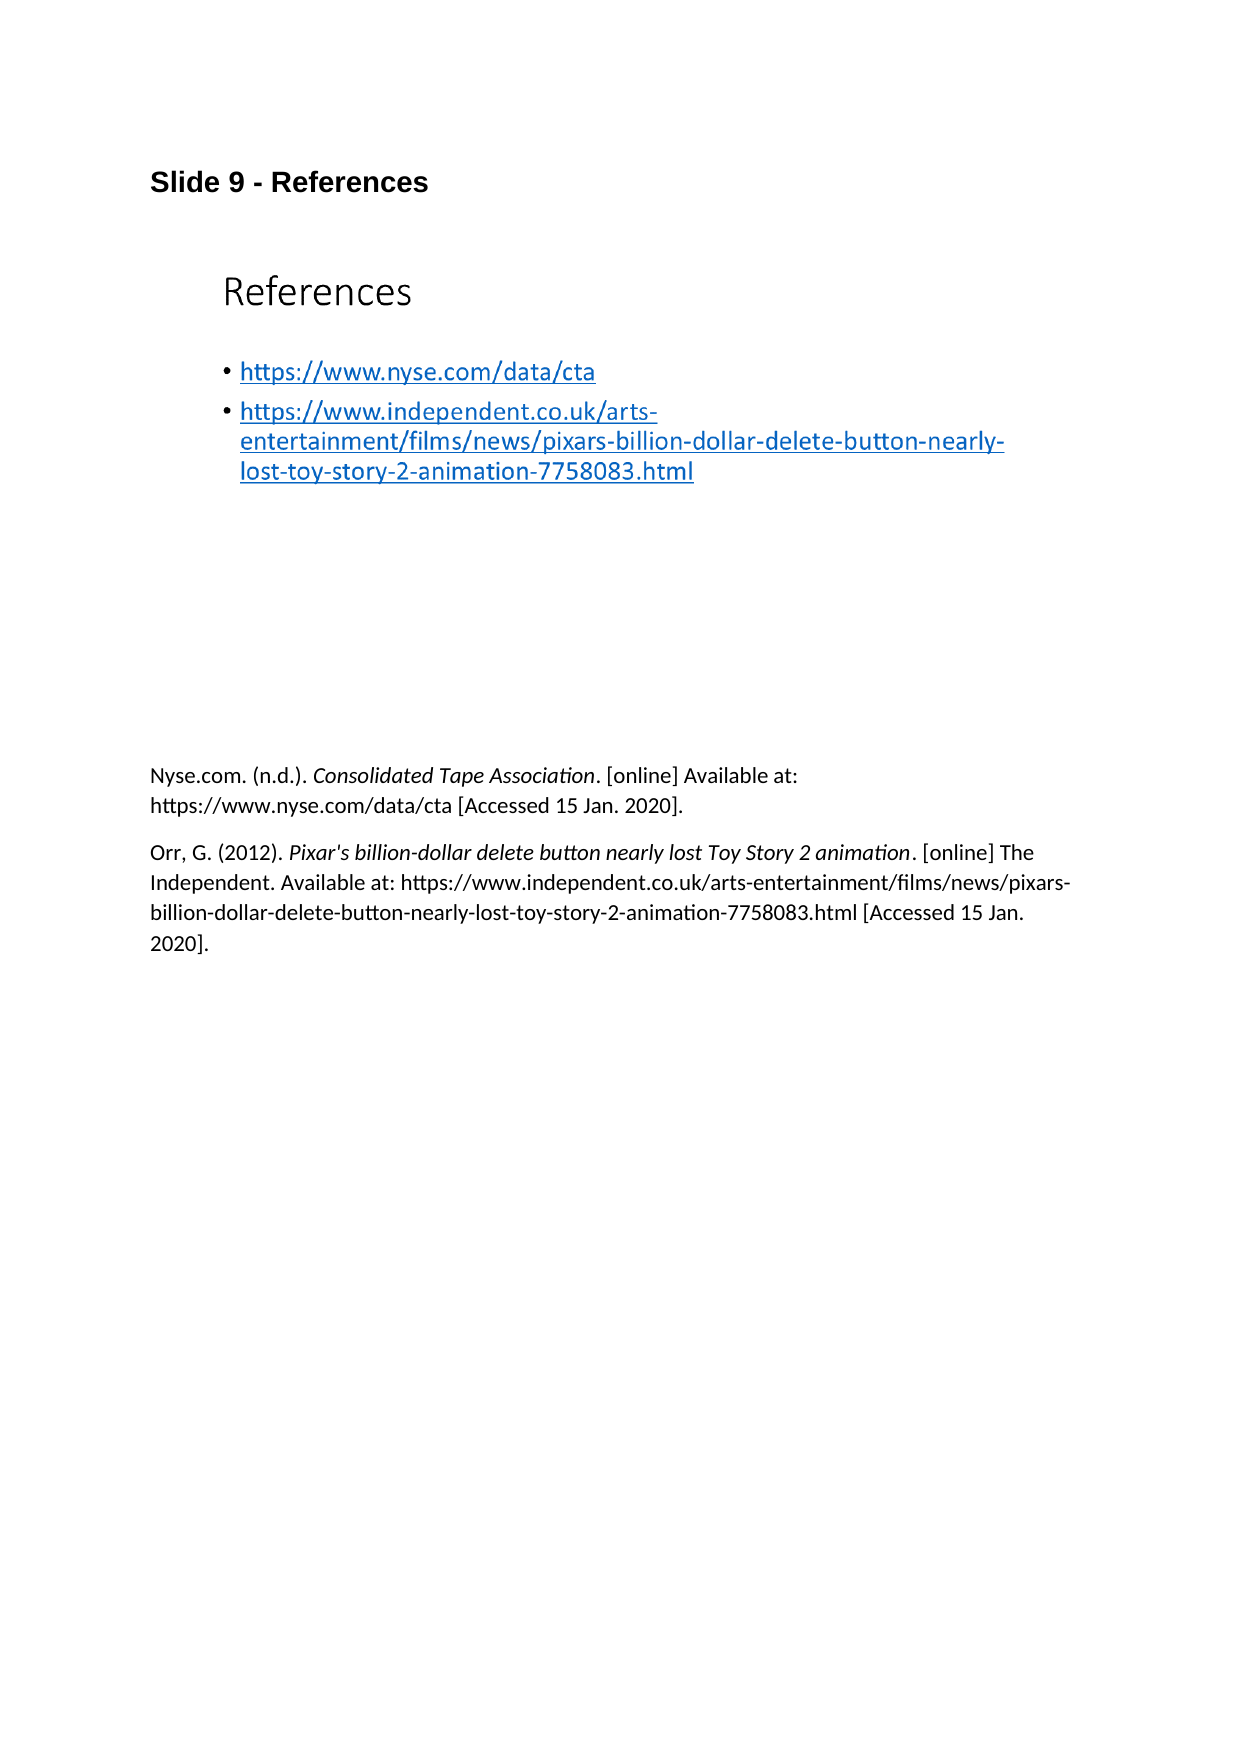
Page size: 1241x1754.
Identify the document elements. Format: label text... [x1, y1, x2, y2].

text Orr, G. (2012). Pixar's billion-dollar delete button nearly lost Toy Story 2 animation. [online] The Independent. Available at: https://www.independent.co.uk/arts-entertainment/films/news/pixars-billion-dollar-delete-button-nearly-lost-toy-story-2-animation-7758083.html [Accessed 15 Jan. 2020]. [150, 838, 1090, 957]
picture [150, 213, 1090, 743]
subtitle Slide 9 - References [150, 164, 1090, 198]
text Nyse.com. (n.d.). Consolidated Tape Association. [online] Available at: https://www.nyse.com/data/cta [Accessed 15 Jan. 2020]. [150, 761, 1090, 819]
